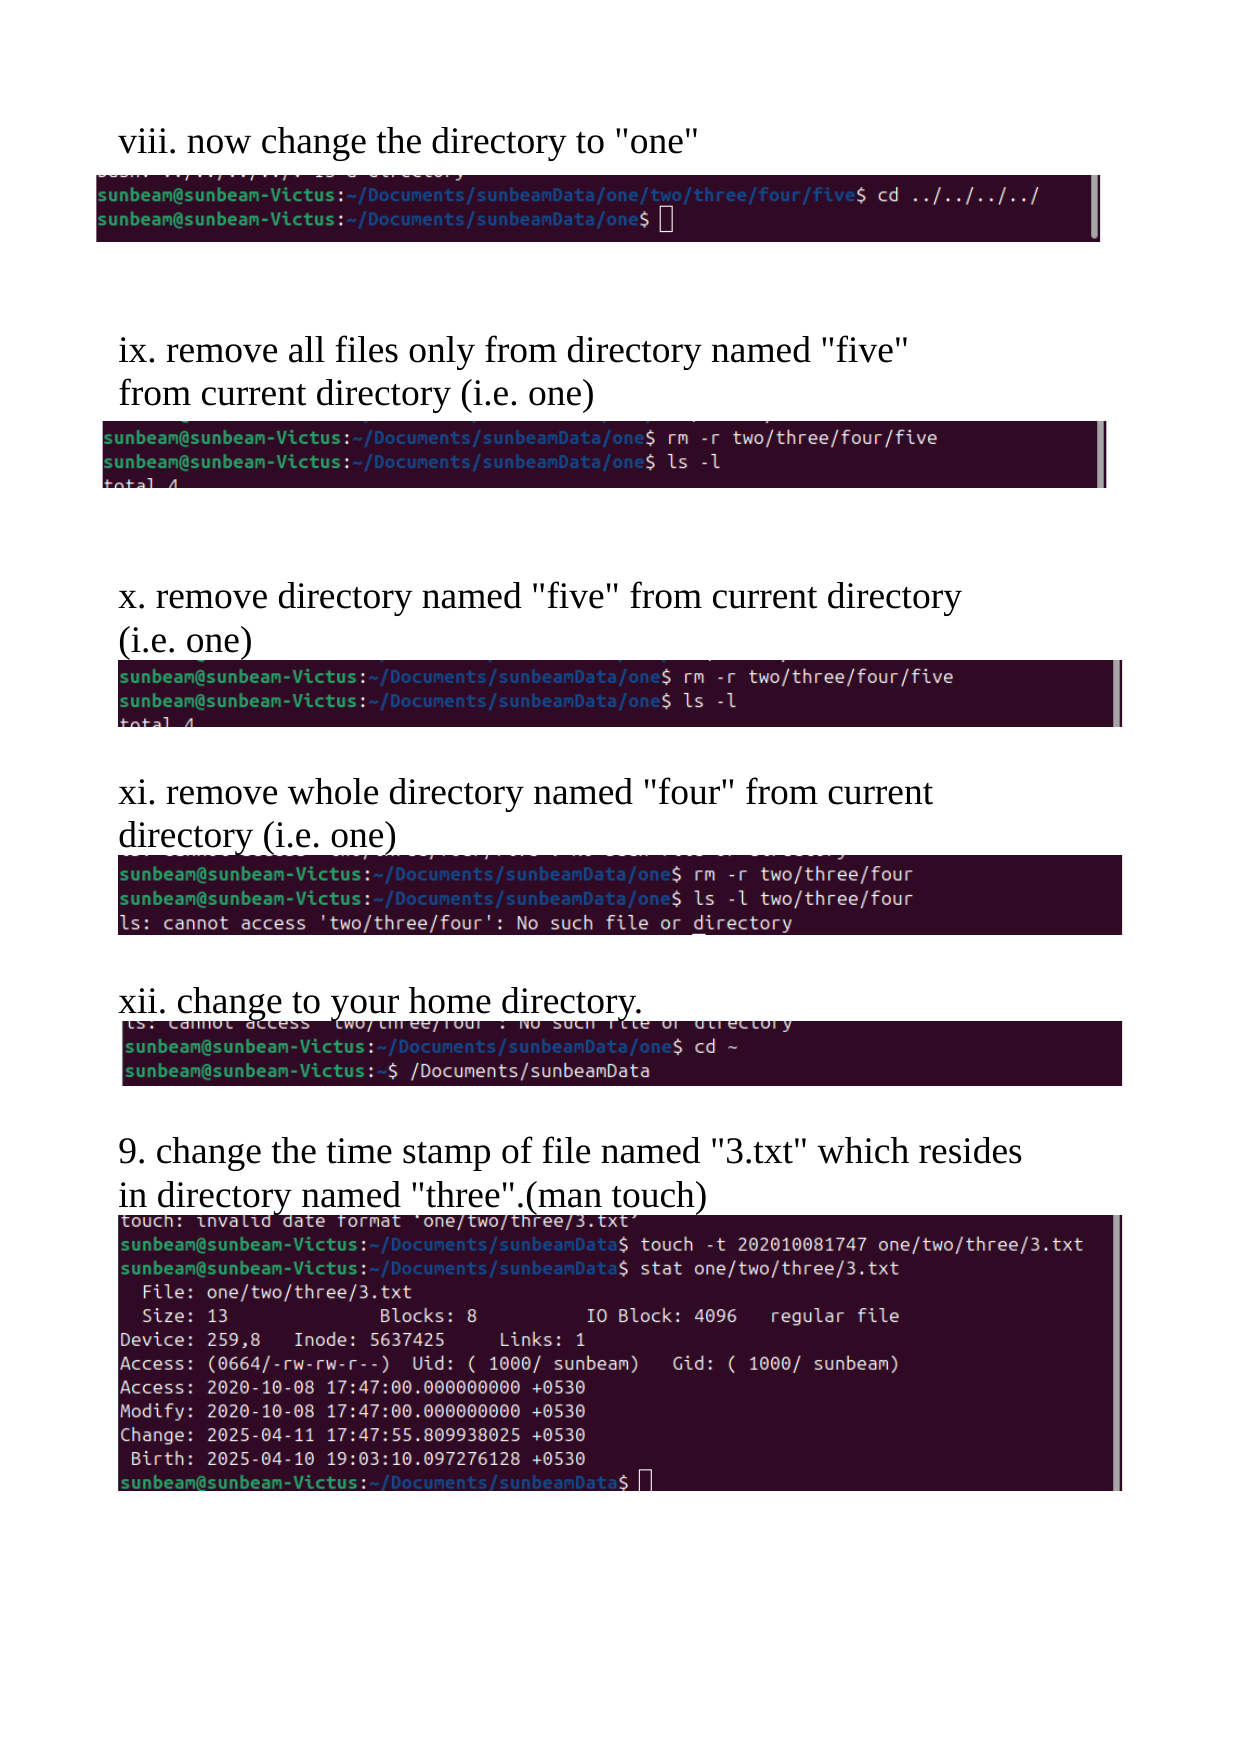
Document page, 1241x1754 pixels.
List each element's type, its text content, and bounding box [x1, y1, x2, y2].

text viii. now change the directory to "one" [118, 118, 1122, 161]
text x. remove directory named "five" from current directory [118, 574, 1122, 617]
text xi. remove whole directory named "four" from current [118, 769, 1122, 812]
picture [102, 421, 1107, 488]
text from current directory (i.e. one) [118, 371, 1122, 414]
picture [118, 855, 1123, 935]
text directory (i.e. one) [118, 812, 1122, 855]
text in directory named "three".(man touch) [118, 1172, 1122, 1215]
text ix. remove all files only from directory named "five" [118, 327, 1122, 371]
picture [118, 660, 1123, 727]
picture [96, 175, 1101, 242]
picture [118, 1215, 1123, 1491]
text xii. change to your home directory. [118, 978, 1122, 1021]
picture [118, 1021, 1123, 1086]
text 9. change the time stamp of file named "3.txt" which resides [118, 1129, 1122, 1172]
text (i.e. one) [118, 617, 1122, 660]
